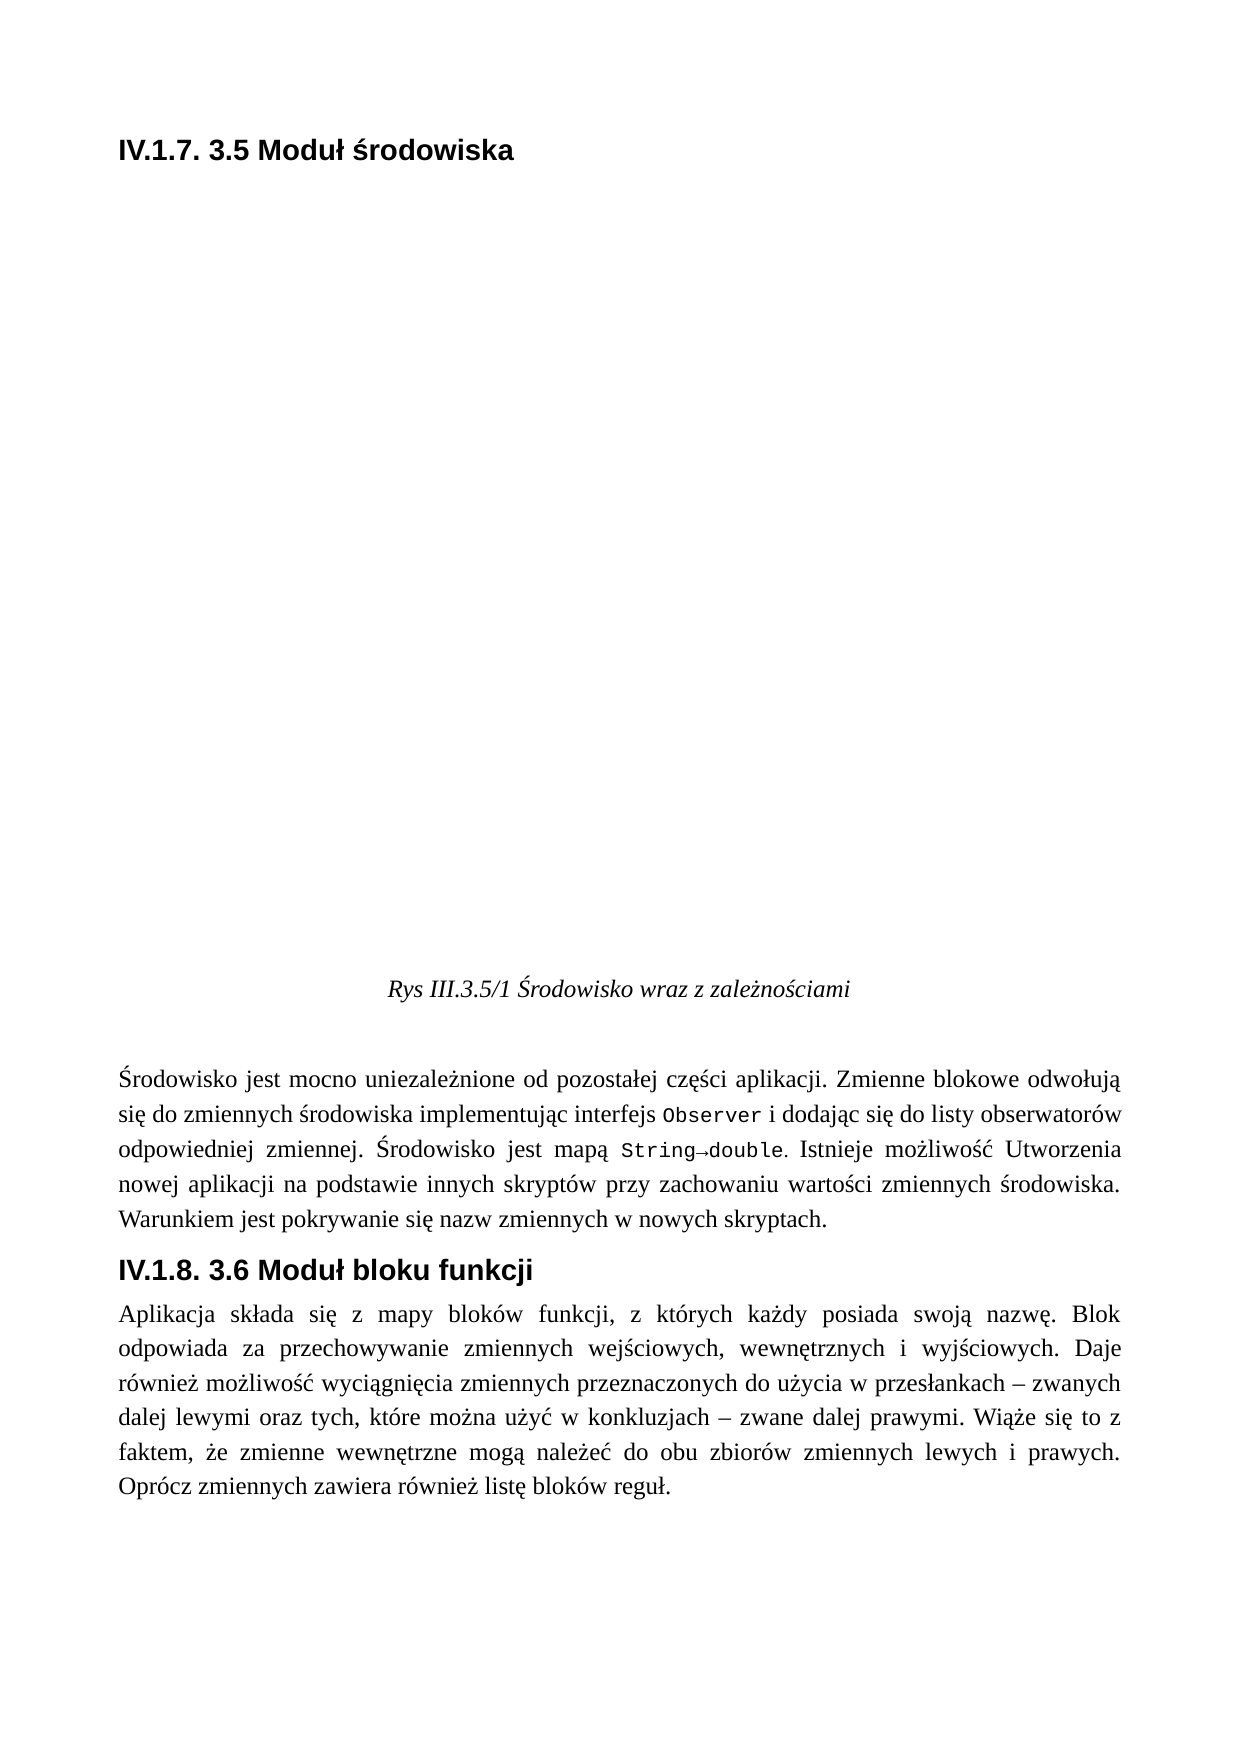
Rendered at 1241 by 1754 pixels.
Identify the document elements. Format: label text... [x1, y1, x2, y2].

text Środowisko jest mocno uniezależnione od pozostałej części aplikacji. Zmienne blokowe odwołują się do zmiennych środowiska implementując interfejs Observer i dodając się do listy obserwatorów odpowiedniej zmiennej. Środowisko jest mapą String→double. Istnieje możliwość Utworzenia nowej aplikacji na podstawie innych skryptów przy zachowaniu wartości zmiennych środowiska. Warunkiem jest pokrywanie się nazw zmiennych w nowych skryptach. [118, 1064, 1122, 1232]
subtitle 3.6 Moduł bloku funkcji [118, 1253, 1122, 1287]
subtitle 3.5 Moduł środowiska [118, 133, 1122, 166]
text Aplikacja składa się z mapy bloków funkcji, z których każdy posiada swoją nazwę. Blok odpowiada za przechowywanie zmiennych wejściowych, wewnętrznych i wyjściowych. Daje również możliwość wyciągnięcia zmiennych przeznaczonych do użycia w przesłankach – zwanych dalej lewymi oraz tych, które można użyć w konkluzjach – zwane dalej prawymi. Wiąże się to z faktem, że zmienne wewnętrzne mogą należeć do obu zbiorów zmiennych lewych i prawych. Oprócz zmiennych zawiera również listę bloków reguł. [118, 1299, 1122, 1500]
text Rys III.3.5/1 Środowisko wraz z zależnościami [118, 179, 1122, 1003]
